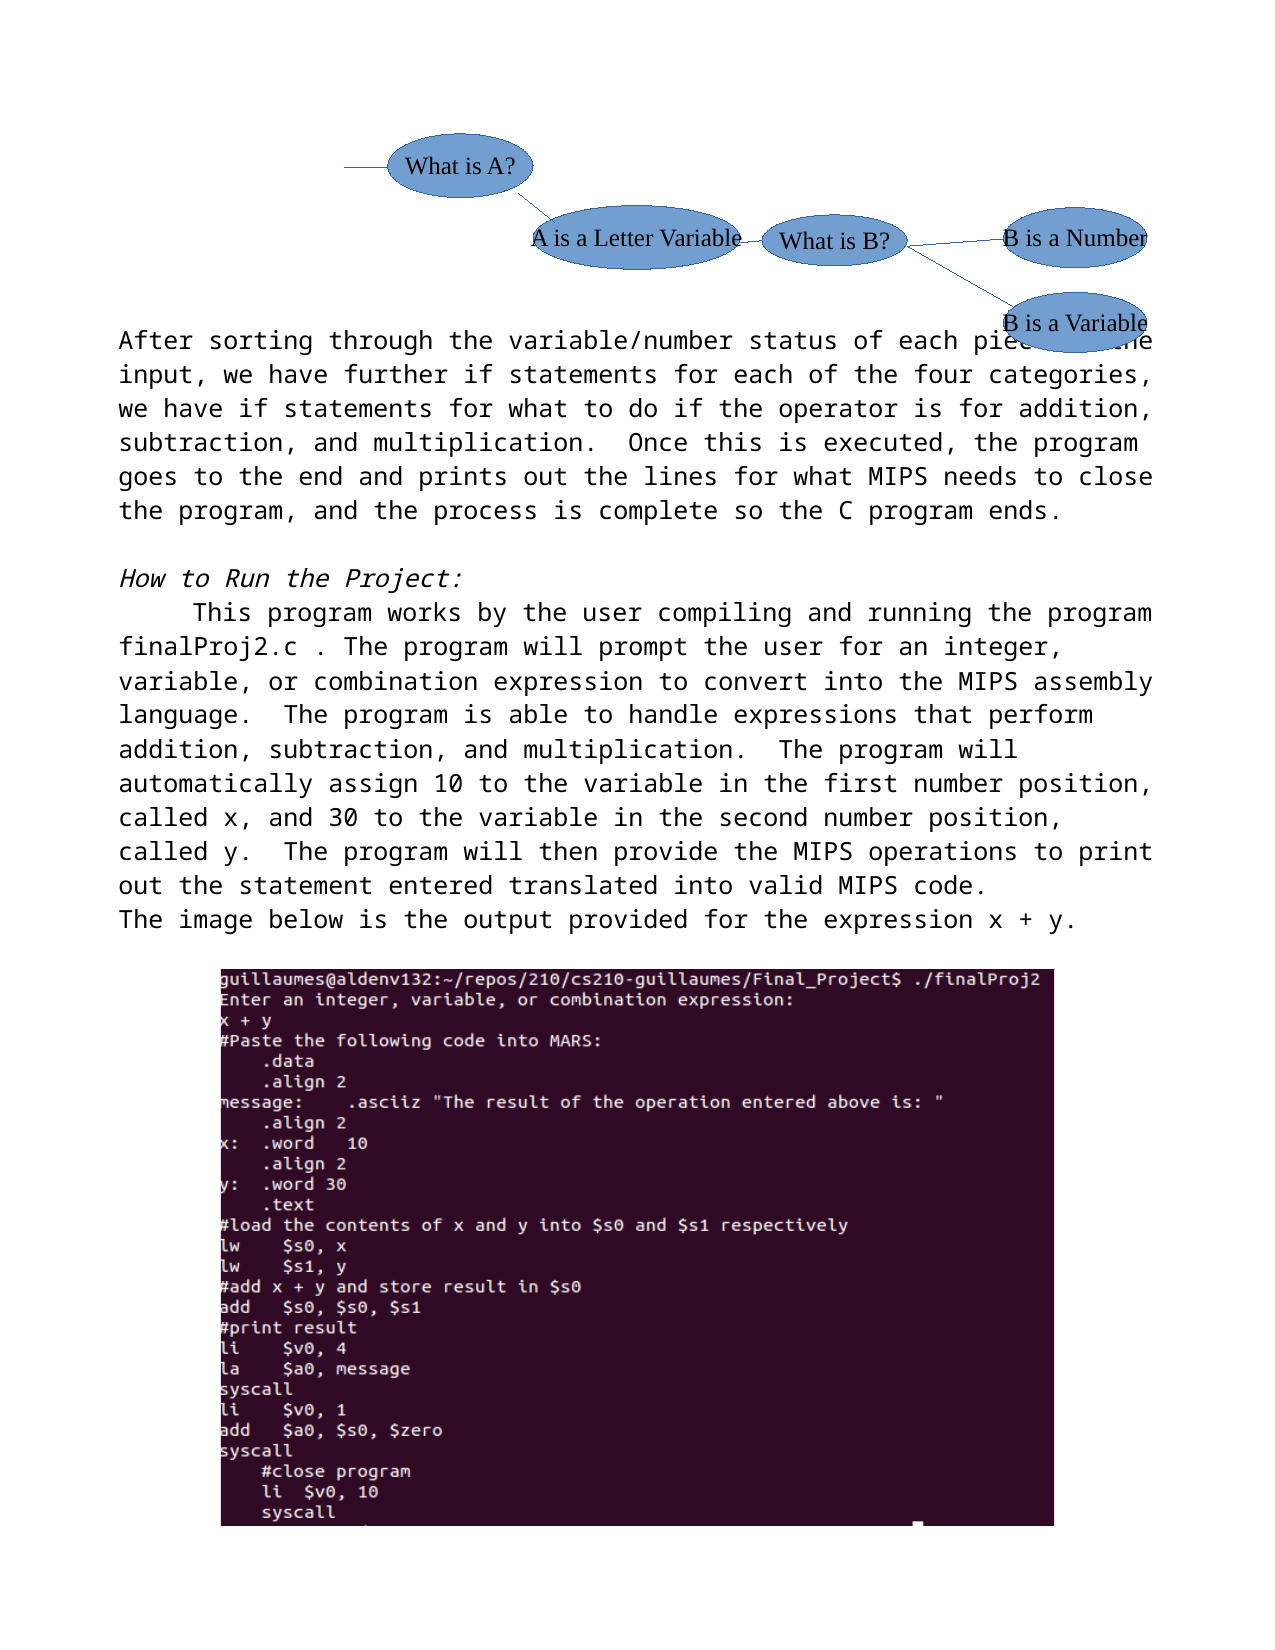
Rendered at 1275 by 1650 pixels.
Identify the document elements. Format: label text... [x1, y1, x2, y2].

text This program works by the user compiling and running the program finalProj2.c . The program will prompt the user for an integer, variable, or combination expression to convert into the MIPS assembly language. The program is able to handle expressions that perform addition, subtraction, and multiplication. The program will automatically assign 10 to the variable in the first number position, called x, and 30 to the variable in the second number position, called y. The program will then provide the MIPS operations to print out the statement entered translated into valid MIPS code. [118, 595, 1157, 902]
text After sorting through the variable/number status of each piece of the input, we have further if statements for each of the four categories, we have if statements for what to do if the operator is for addition, subtraction, and multiplication. Once this is executed, the program goes to the end and prints out the lines for what MIPS needs to close the program, and the process is complete so the C program ends. [118, 322, 1157, 527]
picture [220, 969, 1055, 1526]
text The image below is the output provided for the expression x + y. [118, 902, 1157, 936]
text How to Run the Project: [118, 561, 1157, 595]
